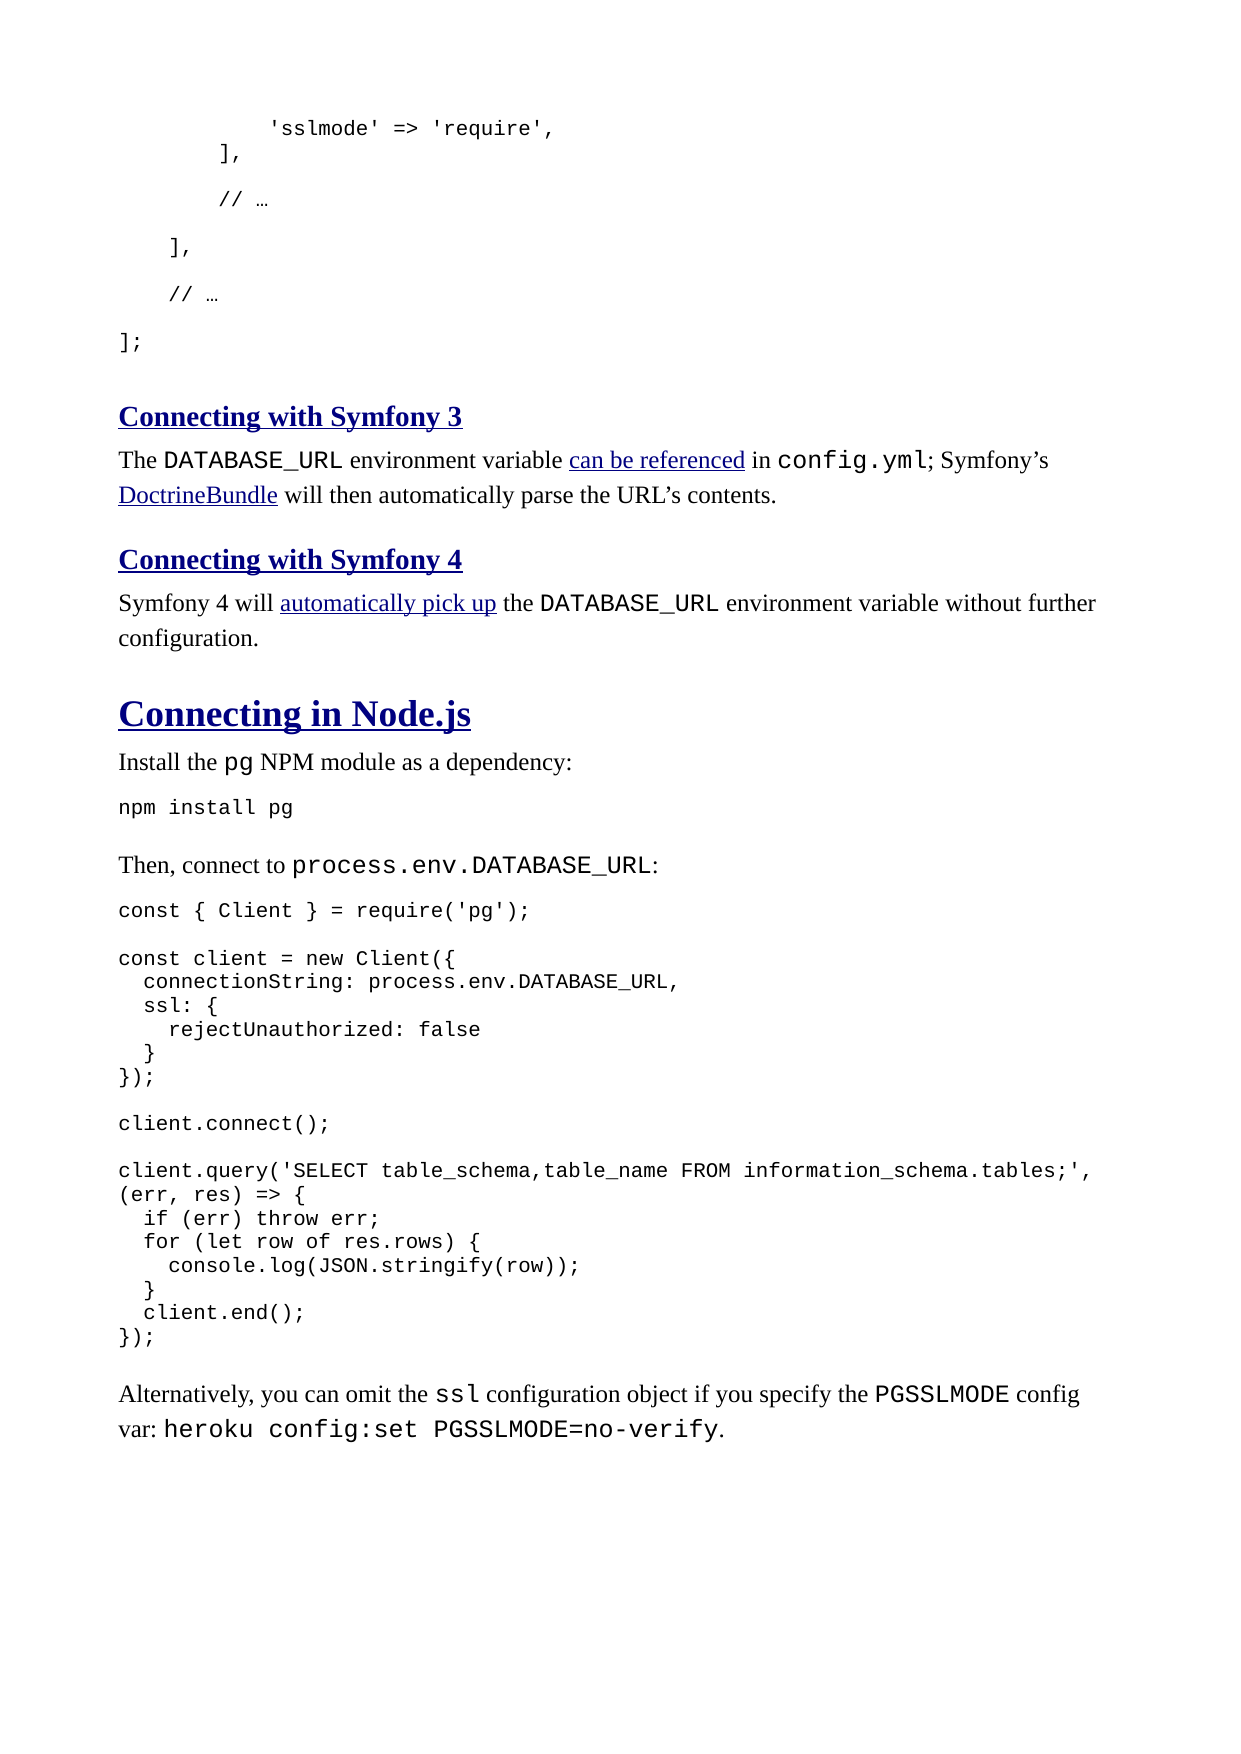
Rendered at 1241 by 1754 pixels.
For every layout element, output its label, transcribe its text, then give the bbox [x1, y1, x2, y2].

text Install the pg NPM module as a dependency: [118, 747, 1122, 778]
subtitle Connecting with Symfony 3 [118, 399, 1122, 432]
text rejectUnauthorized: false [118, 1018, 1122, 1042]
text for (let row of res.rows) { [118, 1231, 1122, 1255]
text npm install pg [118, 797, 1122, 821]
text const { Client } = require('pg'); [118, 900, 1122, 924]
text // … [118, 284, 1122, 307]
text ssl: { [118, 995, 1122, 1018]
text connectionString: process.env.DATABASE_URL, [118, 971, 1122, 995]
text client.query('SELECT table_schema,table_name FROM information_schema.tables;', (err, res) => { [118, 1160, 1122, 1208]
text ], [118, 142, 1122, 165]
subtitle Connecting with Symfony 4 [118, 542, 1122, 576]
text }); [118, 1326, 1122, 1349]
text 'sslmode' => 'require', [118, 118, 1122, 142]
text client.connect(); [118, 1113, 1122, 1137]
text The DATABASE_URL environment variable can be referenced in config.yml; Symfony’s DoctrineBundle will then automatically parse the URL’s contents. [118, 445, 1122, 508]
text Symfony 4 will automatically pick up the DATABASE_URL environment variable without further configuration. [118, 588, 1122, 652]
text Then, connect to process.env.DATABASE_URL: [118, 850, 1122, 881]
text ], [118, 236, 1122, 260]
text ]; [118, 331, 1122, 354]
text }); [118, 1066, 1122, 1089]
text if (err) throw err; [118, 1208, 1122, 1231]
text client.end(); [118, 1302, 1122, 1326]
text Alternatively, you can omit the ssl configuration object if you specify the PGSSLMODE config var: heroku config:set PGSSLMODE=no-verify. [118, 1379, 1122, 1445]
text const client = new Client({ [118, 948, 1122, 971]
text } [118, 1042, 1122, 1066]
text console.log(JSON.stringify(row)); [118, 1255, 1122, 1279]
text // … [118, 189, 1122, 213]
text } [118, 1279, 1122, 1302]
subtitle Connecting in Node.js [118, 692, 1122, 735]
